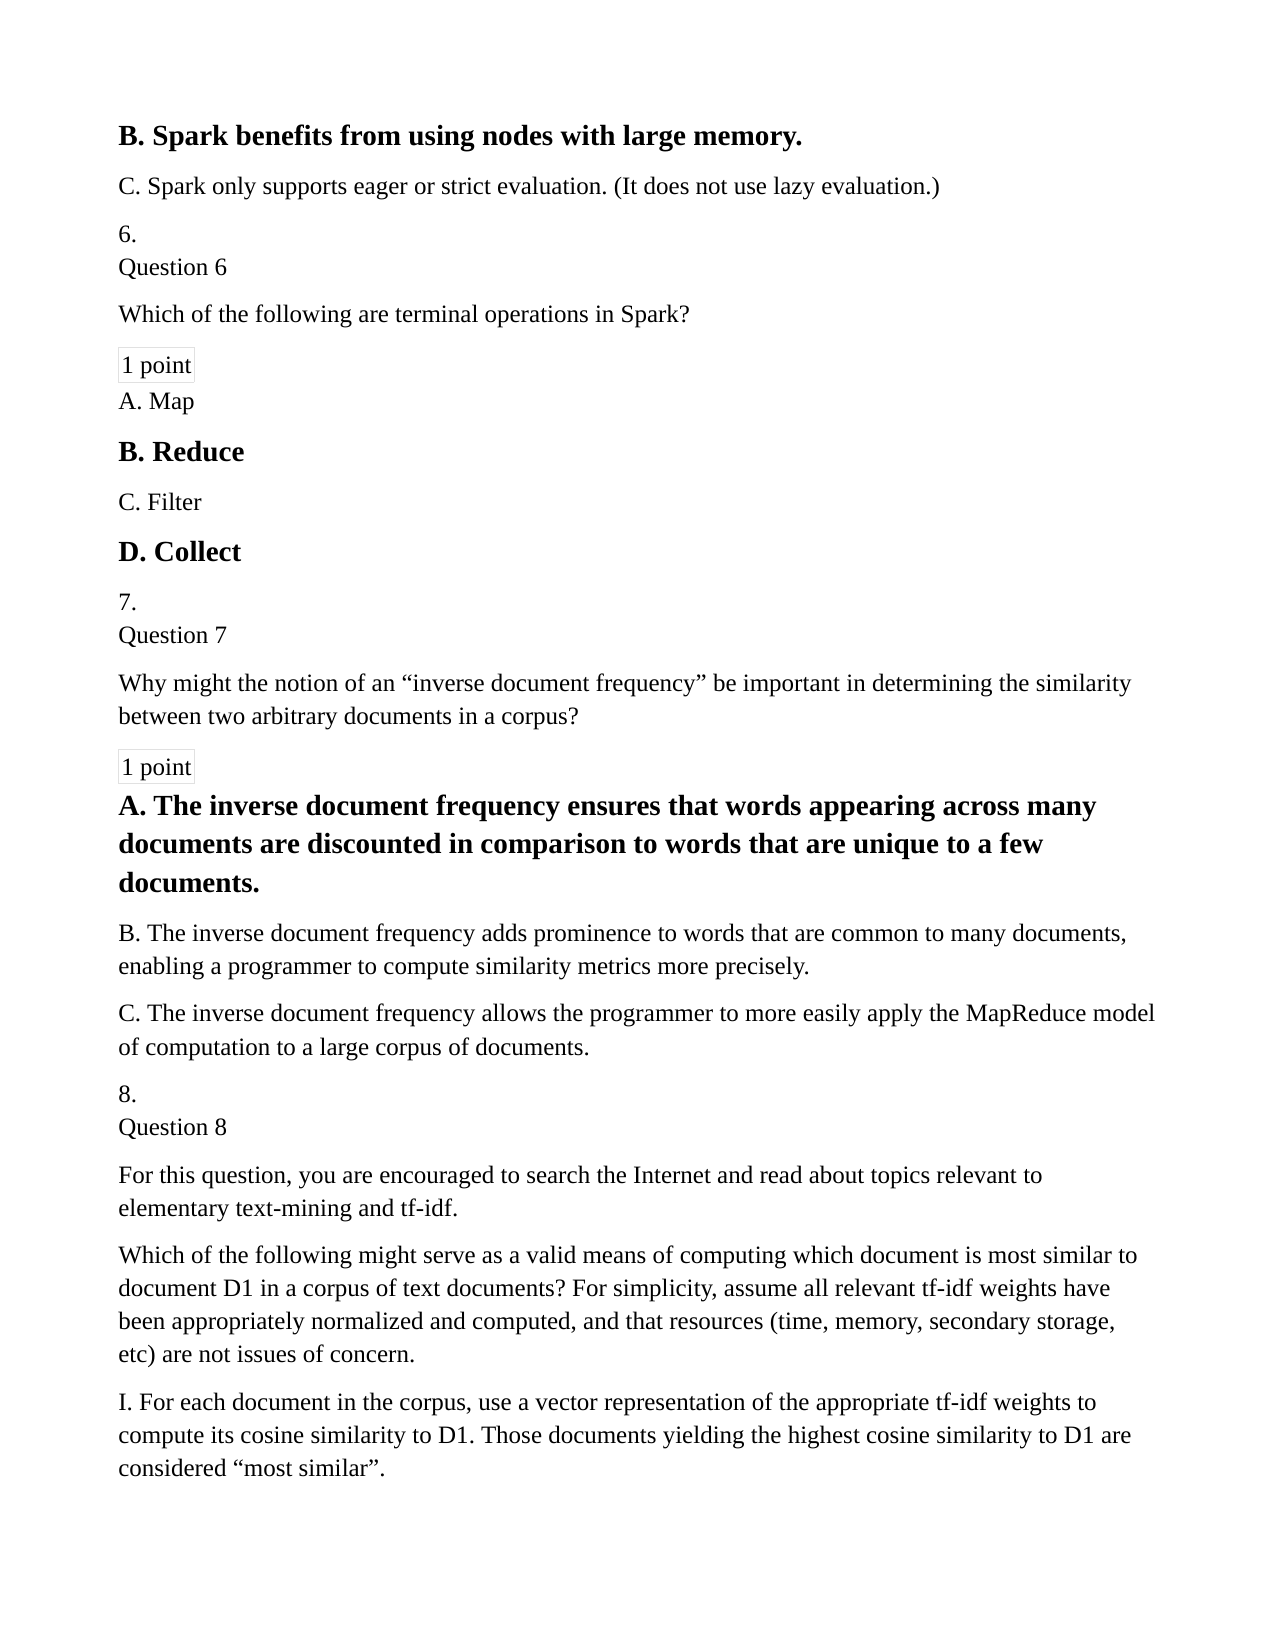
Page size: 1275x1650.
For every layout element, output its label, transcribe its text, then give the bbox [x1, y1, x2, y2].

text Question 8 [118, 1112, 1157, 1141]
text A. The inverse document frequency ensures that words appearing across many documents are discounted in comparison to words that are unique to a few documents. [118, 788, 1157, 898]
text C. The inverse document frequency allows the programmer to more easily apply the MapReduce model of computation to a large corpus of documents. [118, 998, 1157, 1060]
text 1 point [119, 348, 194, 382]
text D. Collect [118, 534, 1157, 568]
text A. Map [118, 386, 1157, 415]
text Why might the notion of an “inverse document frequency” be important in determining the similarity between two arbitrary documents in a corpus? [118, 668, 1157, 730]
text Question 7 [118, 621, 1157, 649]
text Which of the following might serve as a valid means of computing which document is most similar to document D1​ in a corpus of text documents? For simplicity, assume all relevant tf-idf weights have been appropriately normalized and computed, and that resources (time, memory, secondary storage, etc) are not issues of concern. [118, 1240, 1157, 1368]
text [195, 347, 1157, 382]
text B. Spark benefits from using nodes with large memory. [118, 118, 1157, 152]
text Question 6 [118, 252, 1157, 281]
text [195, 749, 1157, 783]
text 6. [118, 219, 1157, 248]
text C. Filter [118, 487, 1157, 516]
text B. The inverse document frequency adds prominence to words that are common to many documents, enabling a programmer to compute similarity metrics more precisely. [118, 918, 1157, 980]
text For this question, you are encouraged to search the Internet and read about topics relevant to elementary text-mining and tf-idf. [118, 1160, 1157, 1222]
text I. For each document in the corpus, use a vector representation of the appropriate tf-idf weights to compute its cosine similarity to D1​. Those documents yielding the highest cosine similarity to D1​ are considered “most similar”. [118, 1387, 1157, 1482]
text 7. [118, 587, 1157, 616]
text Which of the following are terminal operations in Spark? [118, 299, 1157, 328]
text B. Reduce [118, 434, 1157, 467]
text 8. [118, 1079, 1157, 1108]
text 1 point [119, 750, 194, 783]
text C. Spark only supports eager or strict evaluation. (It does not use lazy evaluation.) [118, 171, 1157, 200]
